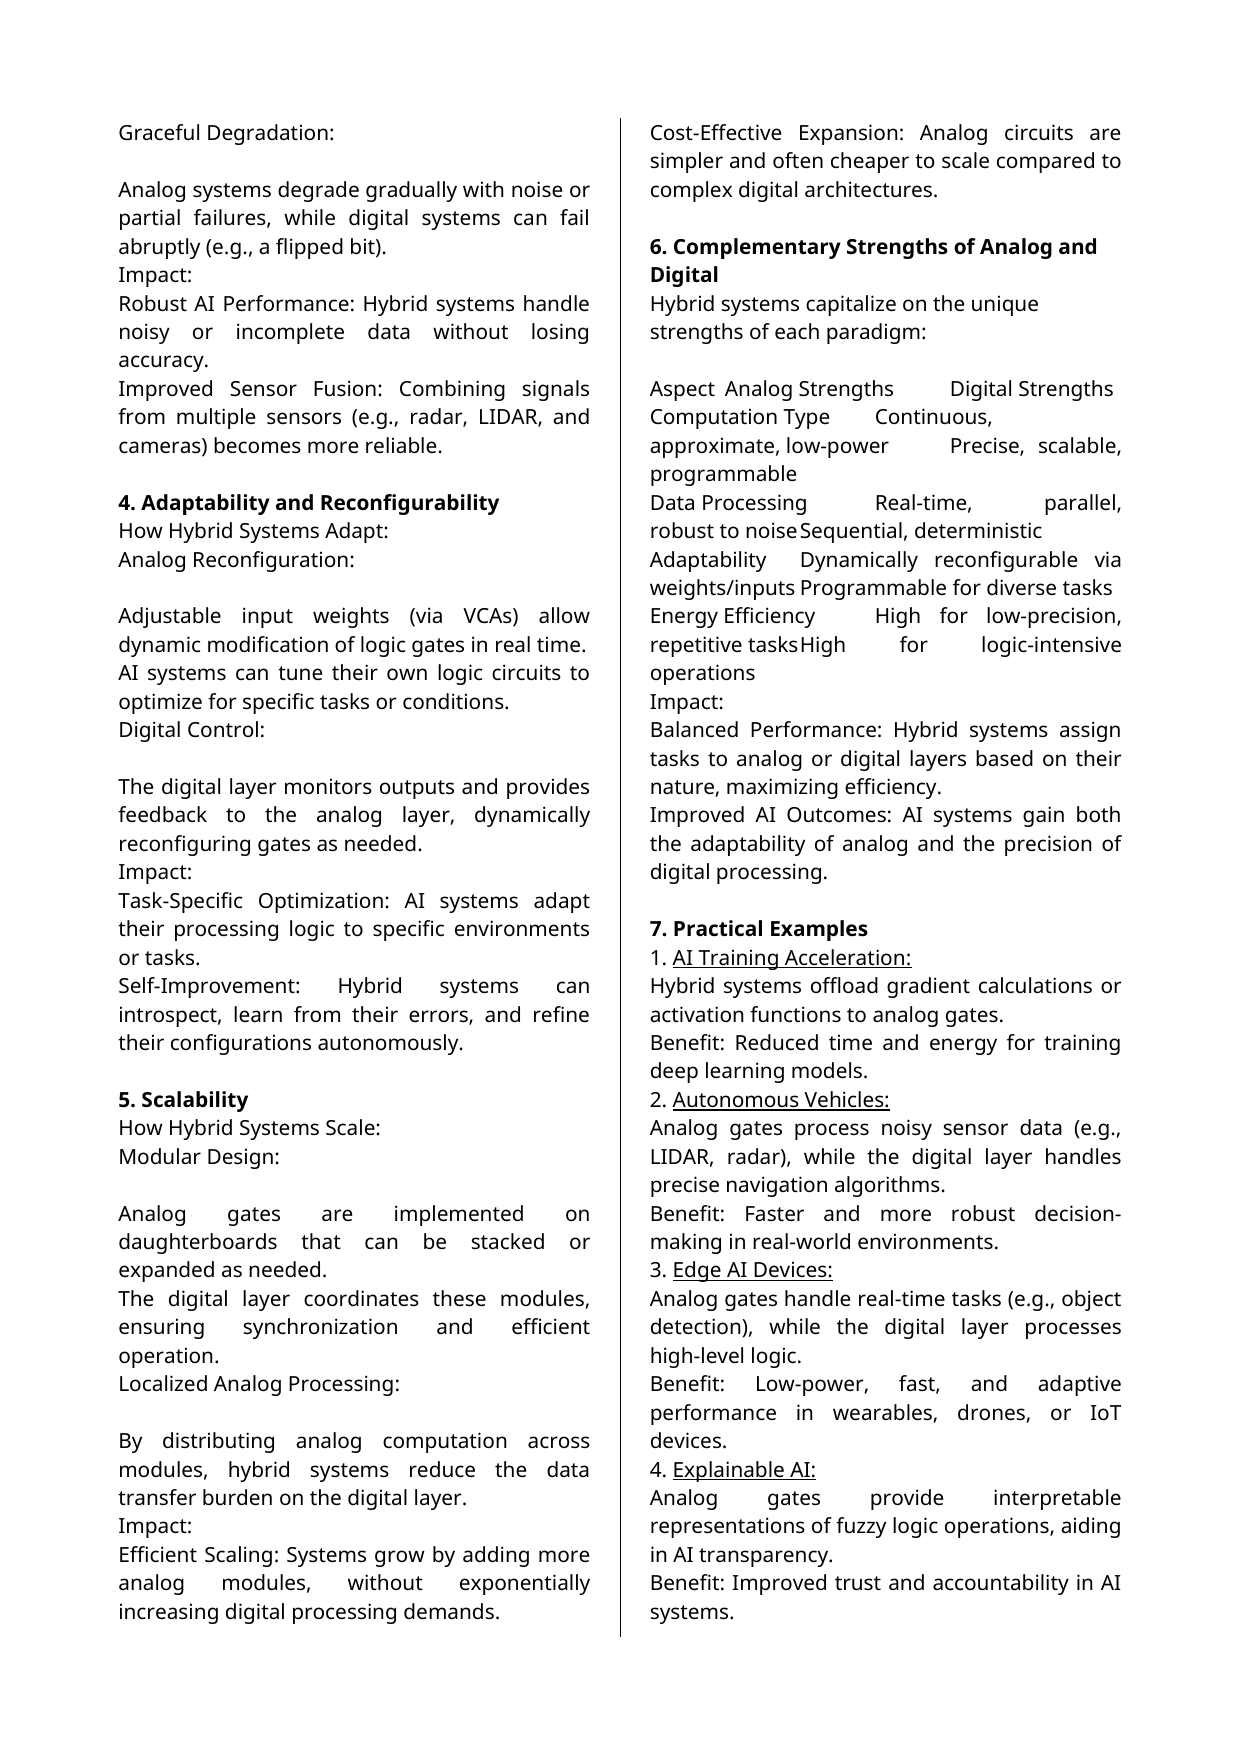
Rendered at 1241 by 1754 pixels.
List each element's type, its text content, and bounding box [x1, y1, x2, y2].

text 6. Complementary Strengths of Analog and Digital [649, 232, 1122, 289]
text Improved AI Outcomes: AI systems gain both the adaptability of analog and the precision of digital processing. [649, 801, 1122, 886]
text Adjustable input weights (via VCAs) allow dynamic modification of logic gates in real time. [118, 602, 591, 658]
text 3. Edge AI Devices: [649, 1256, 1122, 1284]
text Localized Analog Processing: [118, 1369, 591, 1398]
text 7. Practical Examples [649, 914, 1122, 943]
text Analog systems degrade gradually with noise or partial failures, while digital systems can fail abruptly (e.g., a flipped bit). [118, 175, 591, 260]
text The digital layer monitors outputs and provides feedback to the analog layer, dynamically reconfiguring gates as needed. [118, 772, 591, 857]
text Self-Improvement: Hybrid systems can introspect, learn from their errors, and refine their configurations autonomously. [118, 971, 591, 1057]
text Efficient Scaling: Systems grow by adding more analog modules, without exponentially increasing digital processing demands. [118, 1540, 591, 1625]
text 1. AI Training Acceleration: [649, 943, 1122, 971]
text Analog gates are implemented on daughterboards that can be stacked or expanded as needed. [118, 1199, 591, 1284]
text Energy Efficiency High for low-precision, repetitive tasks High for logic-intensive operations [649, 602, 1122, 687]
text Modular Design: [118, 1142, 591, 1170]
text Adaptability Dynamically reconfigurable via weights/inputs Programmable for diverse tasks [649, 545, 1122, 602]
text 2. Autonomous Vehicles: [649, 1085, 1122, 1113]
text Impact: [118, 857, 591, 886]
text Aspect Analog Strengths Digital Strengths [649, 374, 1122, 402]
text Balanced Performance: Hybrid systems assign tasks to analog or digital layers based on their nature, maximizing efficiency. [649, 715, 1122, 801]
text Task-Specific Optimization: AI systems adapt their processing logic to specific environments or tasks. [118, 886, 591, 971]
text Impact: [118, 260, 591, 289]
text Digital Control: [118, 715, 591, 744]
text Data Processing Real-time, parallel, robust to noise Sequential, deterministic [649, 488, 1122, 545]
text By distributing analog computation across modules, hybrid systems reduce the data transfer burden on the digital layer. [118, 1426, 591, 1512]
text Impact: [649, 687, 1122, 715]
text Hybrid systems offload gradient calculations or activation functions to analog gates. [649, 971, 1122, 1028]
text Analog gates handle real-time tasks (e.g., object detection), while the digital layer processes high-level logic. [649, 1284, 1122, 1369]
text Improved Sensor Fusion: Combining signals from multiple sensors (e.g., radar, LIDAR, and cameras) becomes more reliable. [118, 374, 591, 459]
text 4. Explainable AI: [649, 1455, 1122, 1483]
text Benefit: Improved trust and accountability in AI systems. [649, 1568, 1122, 1625]
text Impact: [118, 1512, 591, 1540]
text Benefit: Faster and more robust decision-making in real-world environments. [649, 1199, 1122, 1256]
text 5. Scalability [118, 1085, 591, 1113]
text Benefit: Low-power, fast, and adaptive performance in wearables, drones, or IoT devices. [649, 1369, 1122, 1455]
text How Hybrid Systems Adapt: [118, 516, 591, 545]
text Cost-Effective Expansion: Analog circuits are simpler and often cheaper to scale compared to complex digital architectures. [649, 118, 1122, 203]
text Analog Reconfiguration: [118, 545, 591, 573]
text AI systems can tune their own logic circuits to optimize for specific tasks or conditions. [118, 658, 591, 715]
text The digital layer coordinates these modules, ensuring synchronization and efficient operation. [118, 1284, 591, 1369]
text Graceful Degradation: [118, 118, 591, 147]
text 4. Adaptability and Reconfigurability [118, 488, 591, 516]
text Robust AI Performance: Hybrid systems handle noisy or incomplete data without losing accuracy. [118, 289, 591, 374]
text How Hybrid Systems Scale: [118, 1113, 591, 1142]
text Computation Type Continuous, approximate, low-power Precise, scalable, programmable [649, 402, 1122, 488]
text Analog gates provide interpretable representations of fuzzy logic operations, aiding in AI transparency. [649, 1483, 1122, 1568]
text Hybrid systems capitalize on the unique strengths of each paradigm: [649, 289, 1122, 346]
text Benefit: Reduced time and energy for training deep learning models. [649, 1028, 1122, 1085]
text Analog gates process noisy sensor data (e.g., LIDAR, radar), while the digital layer handles precise navigation algorithms. [649, 1113, 1122, 1199]
